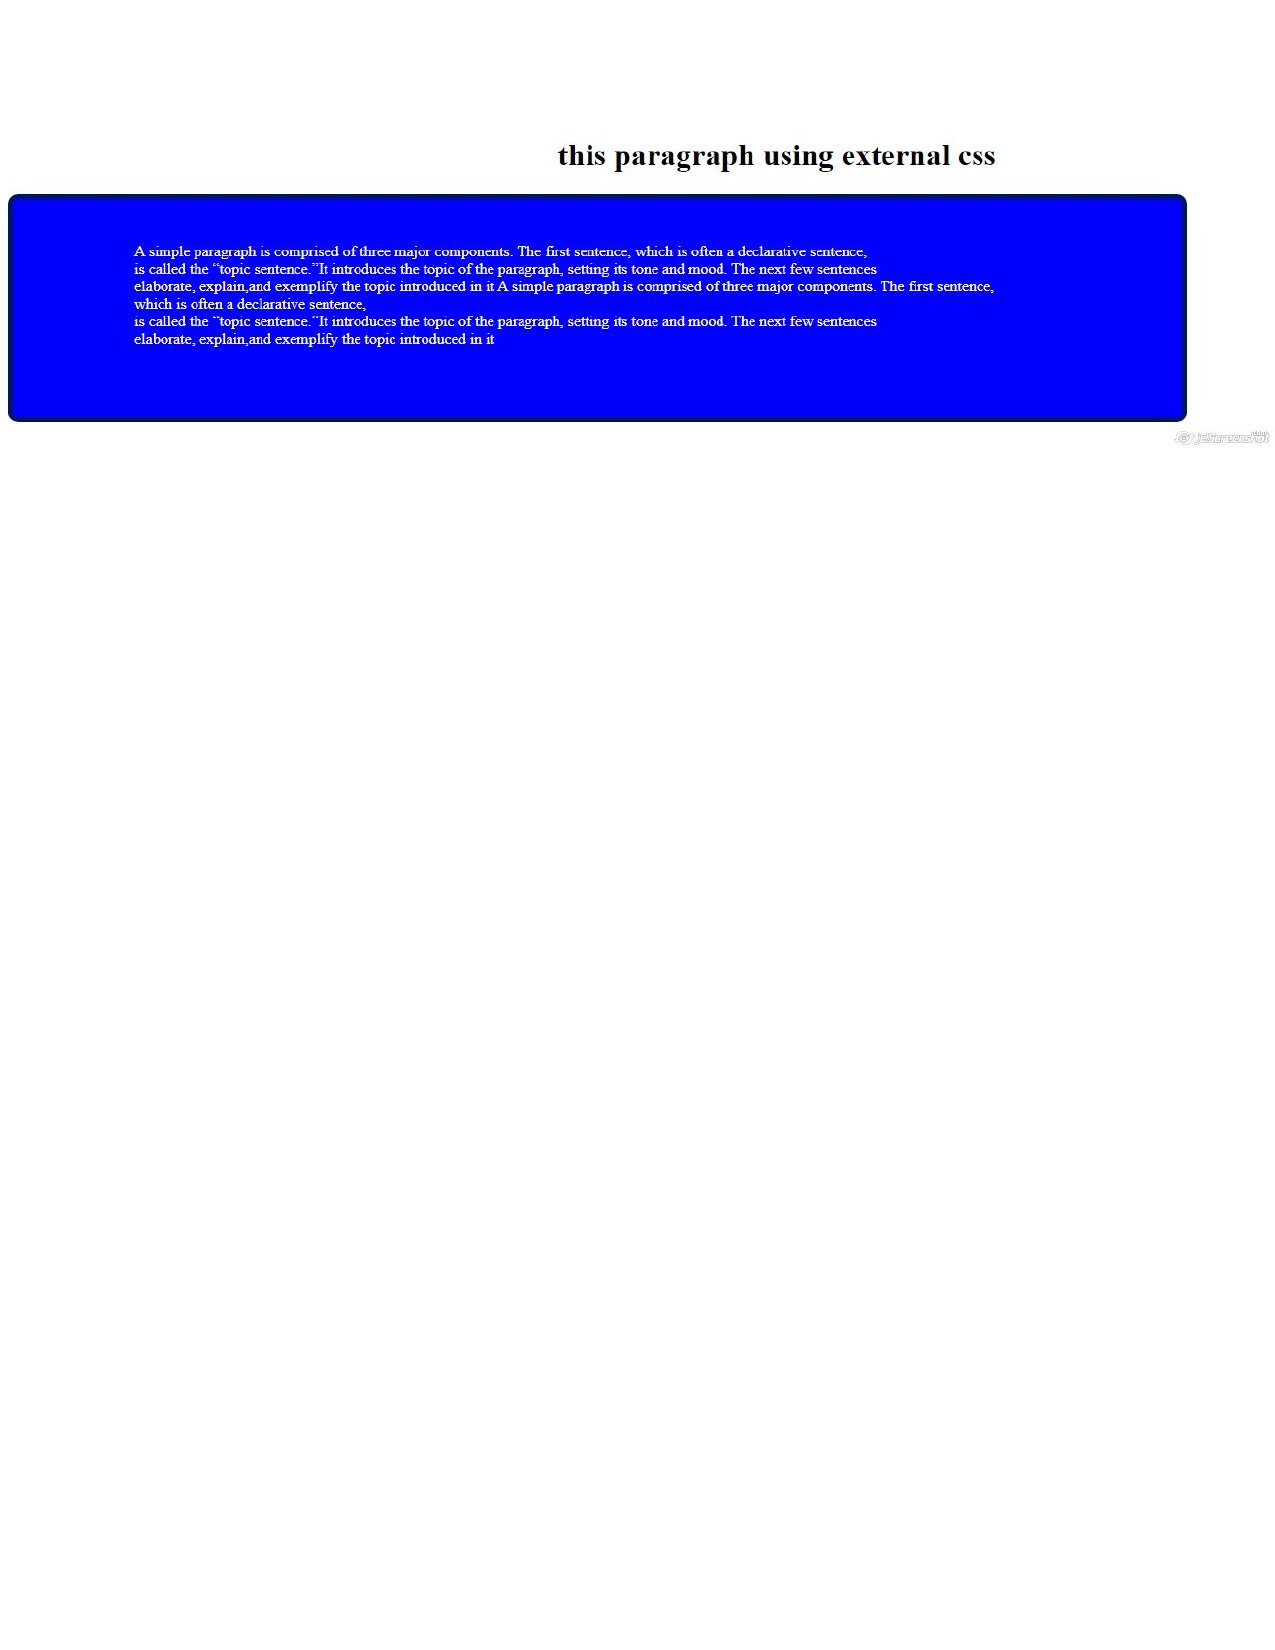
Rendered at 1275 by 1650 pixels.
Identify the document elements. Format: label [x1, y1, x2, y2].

picture [0, 118, 1275, 449]
